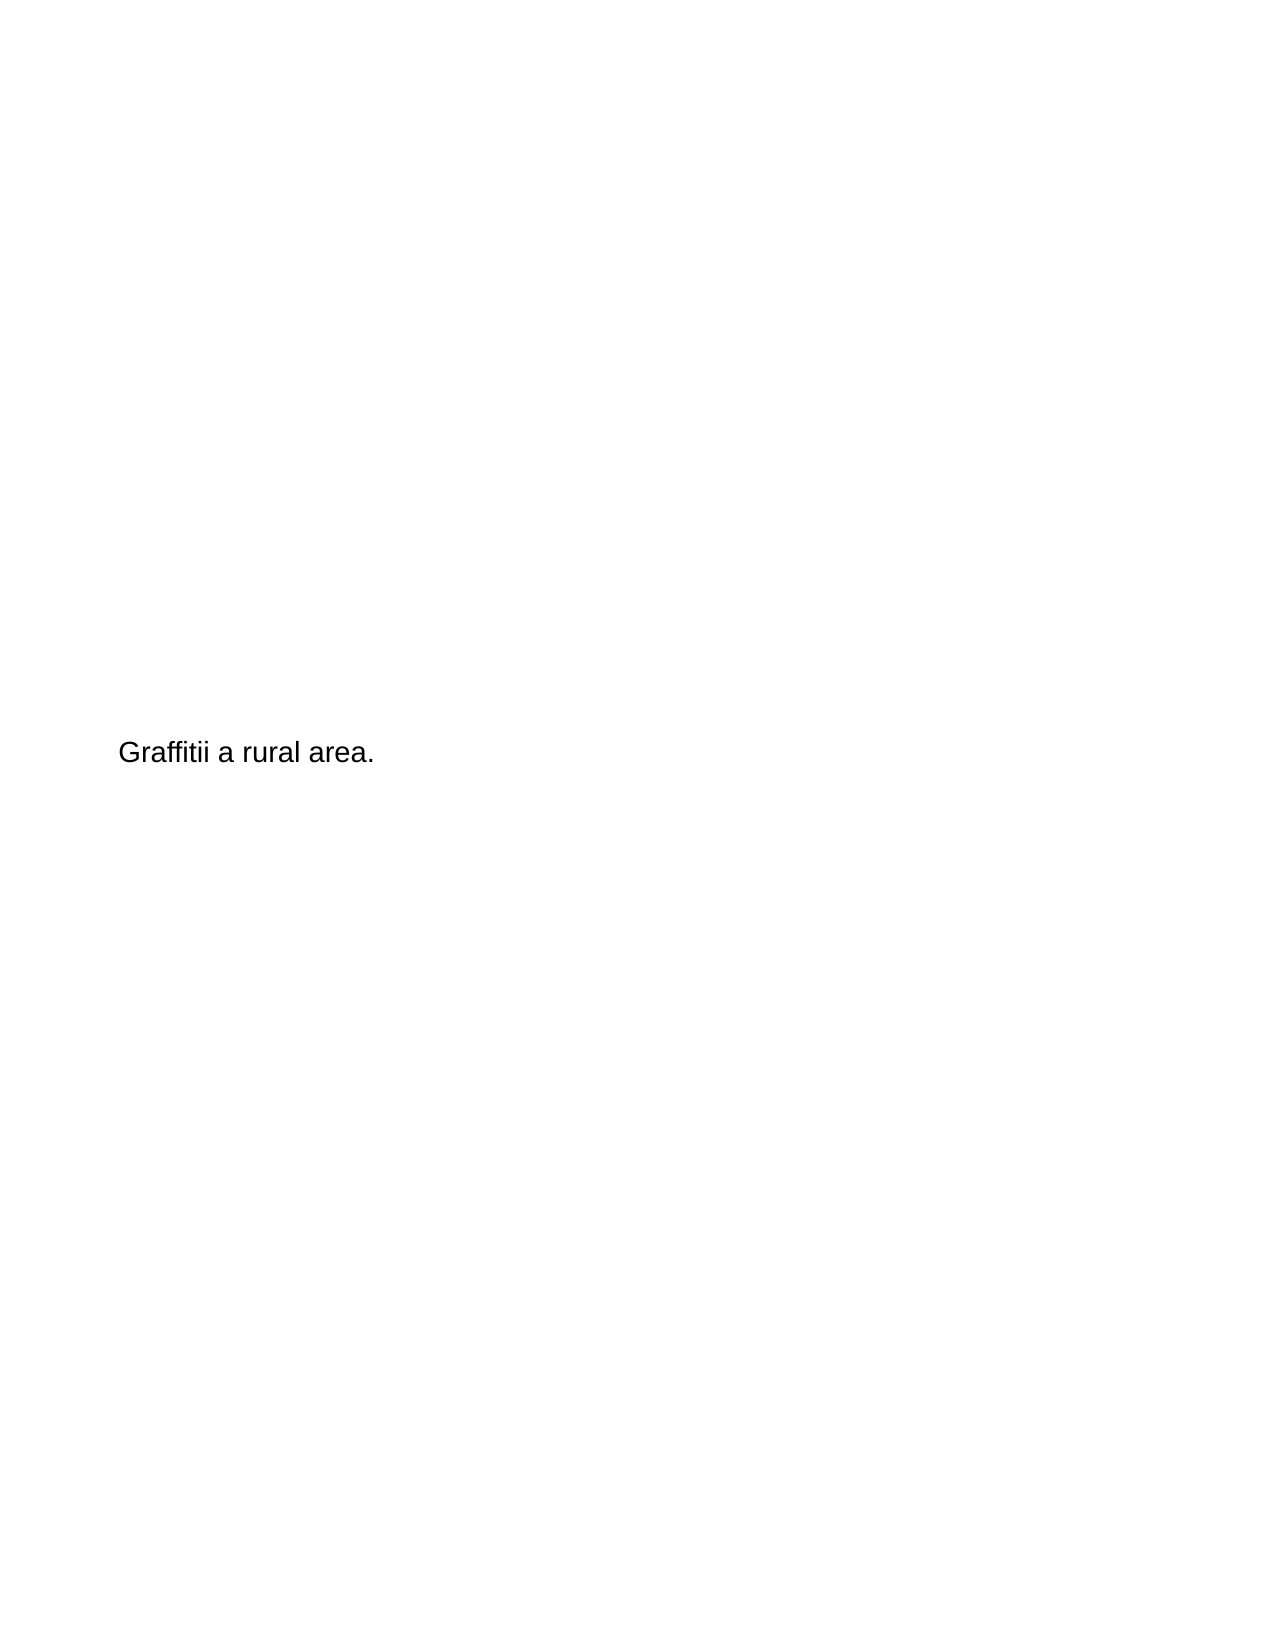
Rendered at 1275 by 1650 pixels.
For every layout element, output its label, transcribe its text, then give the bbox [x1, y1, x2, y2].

text Graffitii a rural area. [118, 118, 1157, 768]
